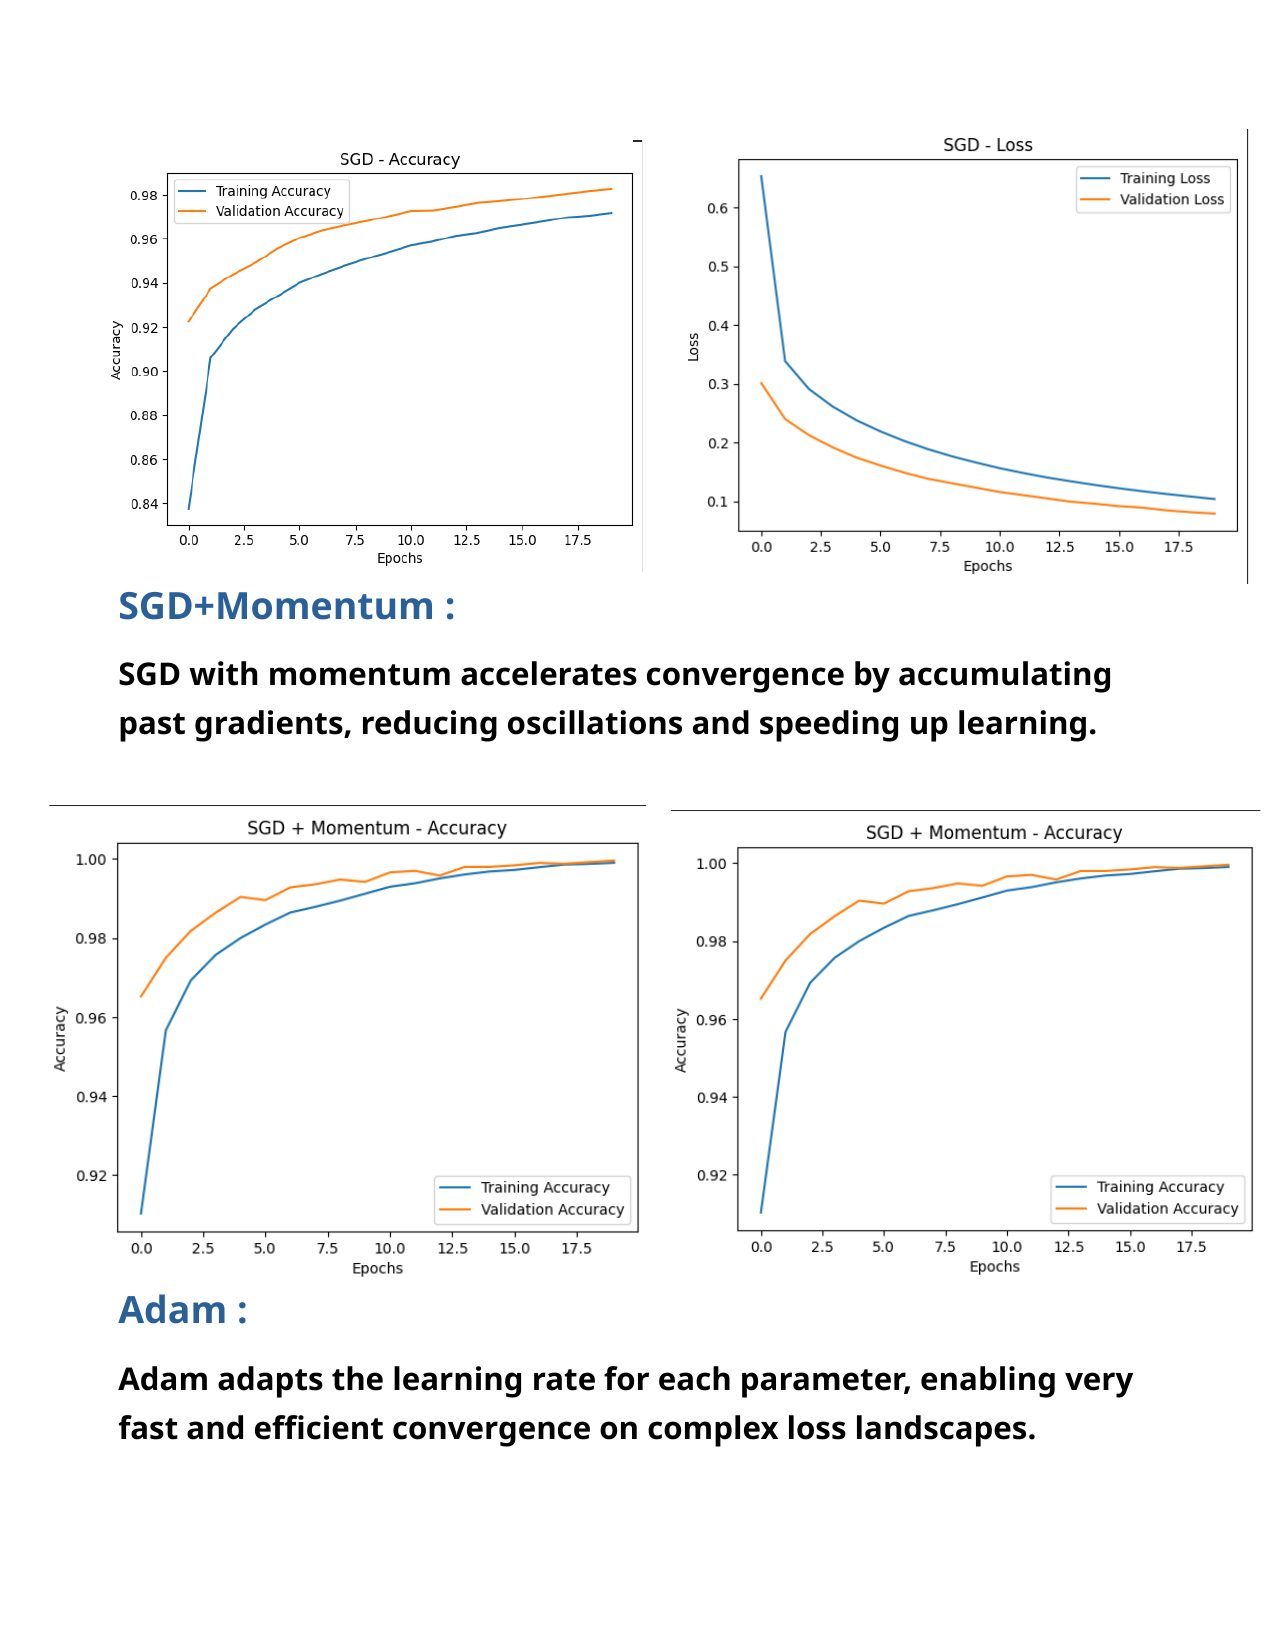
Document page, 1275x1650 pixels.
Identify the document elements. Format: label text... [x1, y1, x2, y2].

picture [49, 805, 647, 1284]
picture [103, 140, 643, 572]
picture [670, 810, 1261, 1282]
picture [679, 129, 1249, 584]
text SGD with momentum accelerates convergence by accumulating past gradients, reducing oscillations and speeding up learning. [118, 652, 1157, 744]
text Adam : [118, 1146, 1157, 1334]
text Adam adapts the learning rate for each parameter, enabling very fast and efficient convergence on complex loss landscapes. [118, 1357, 1157, 1448]
text SGD+Momentum : [118, 547, 1157, 630]
